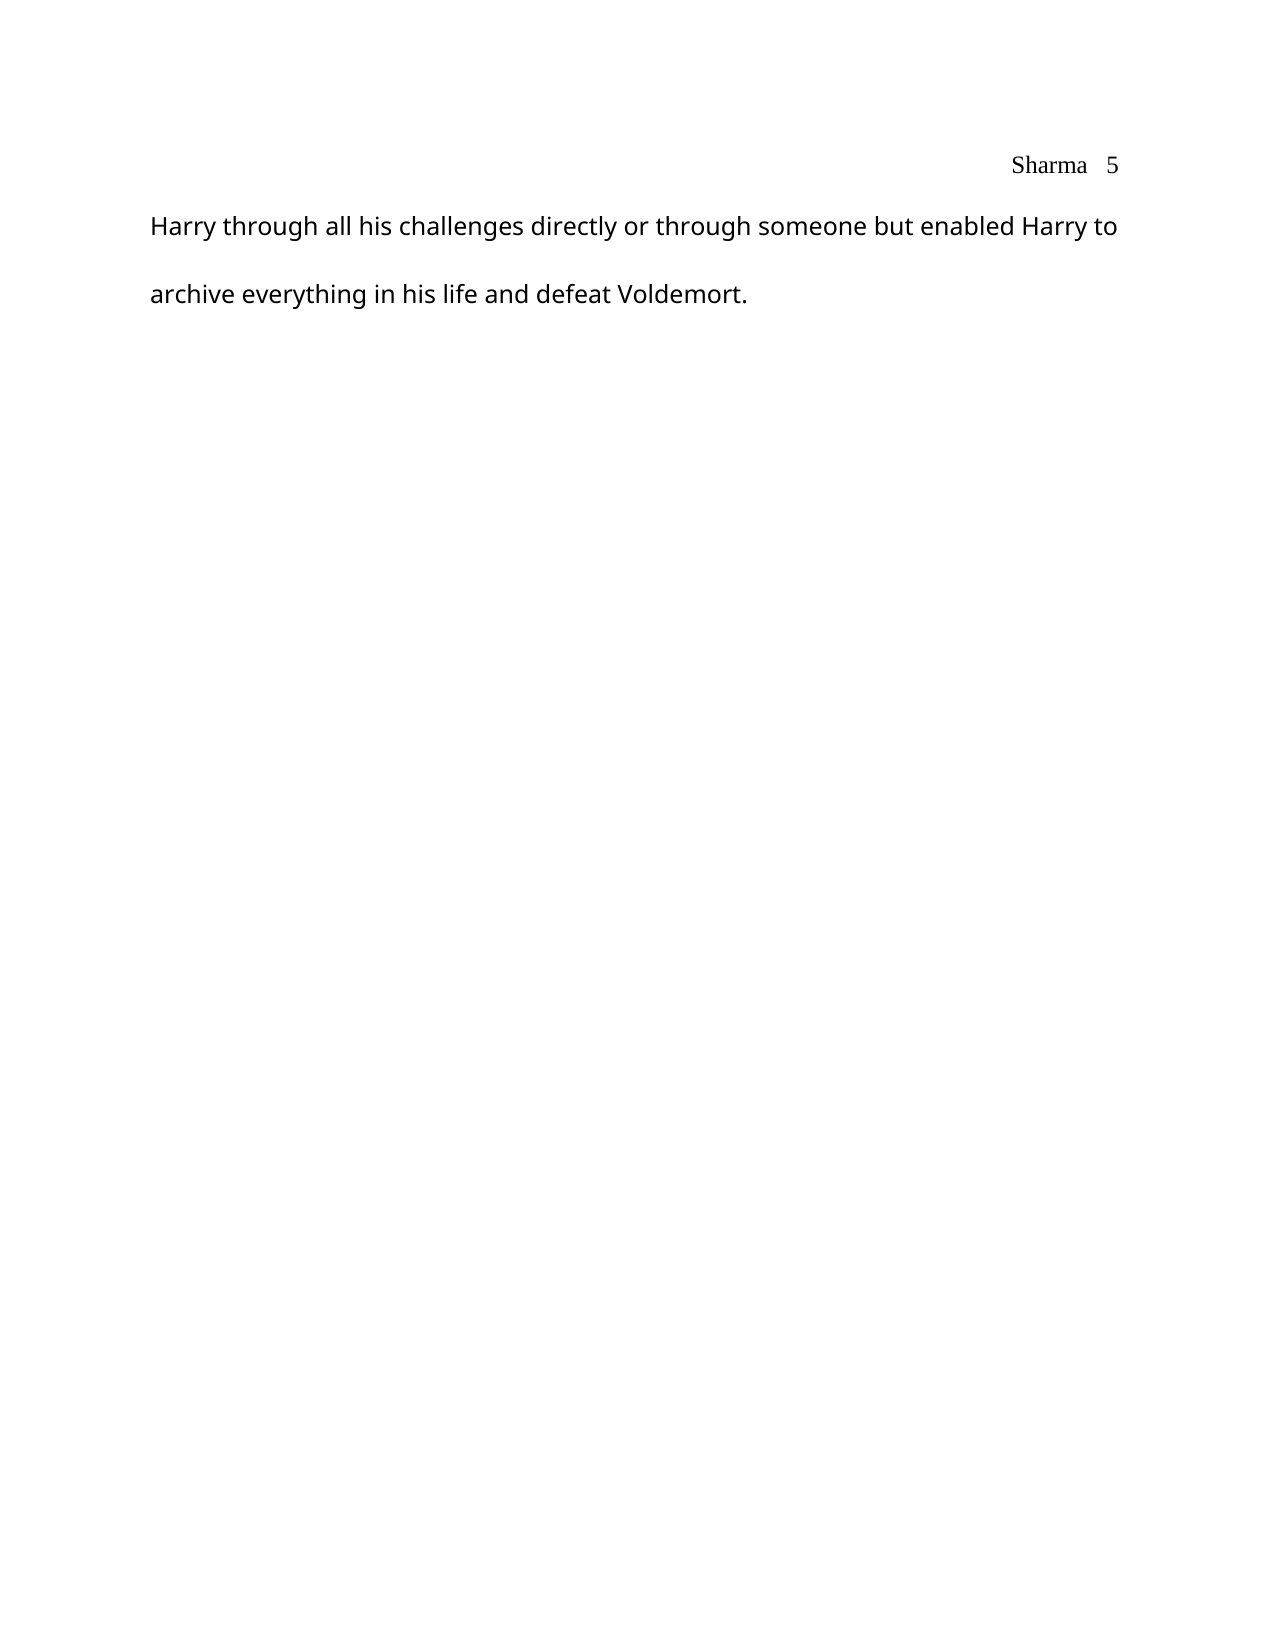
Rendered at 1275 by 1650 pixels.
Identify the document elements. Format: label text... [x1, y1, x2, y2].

text Harry through all his challenges directly or through someone but enabled Harry to archive everything in his life and defeat Voldemort. [150, 208, 1125, 310]
